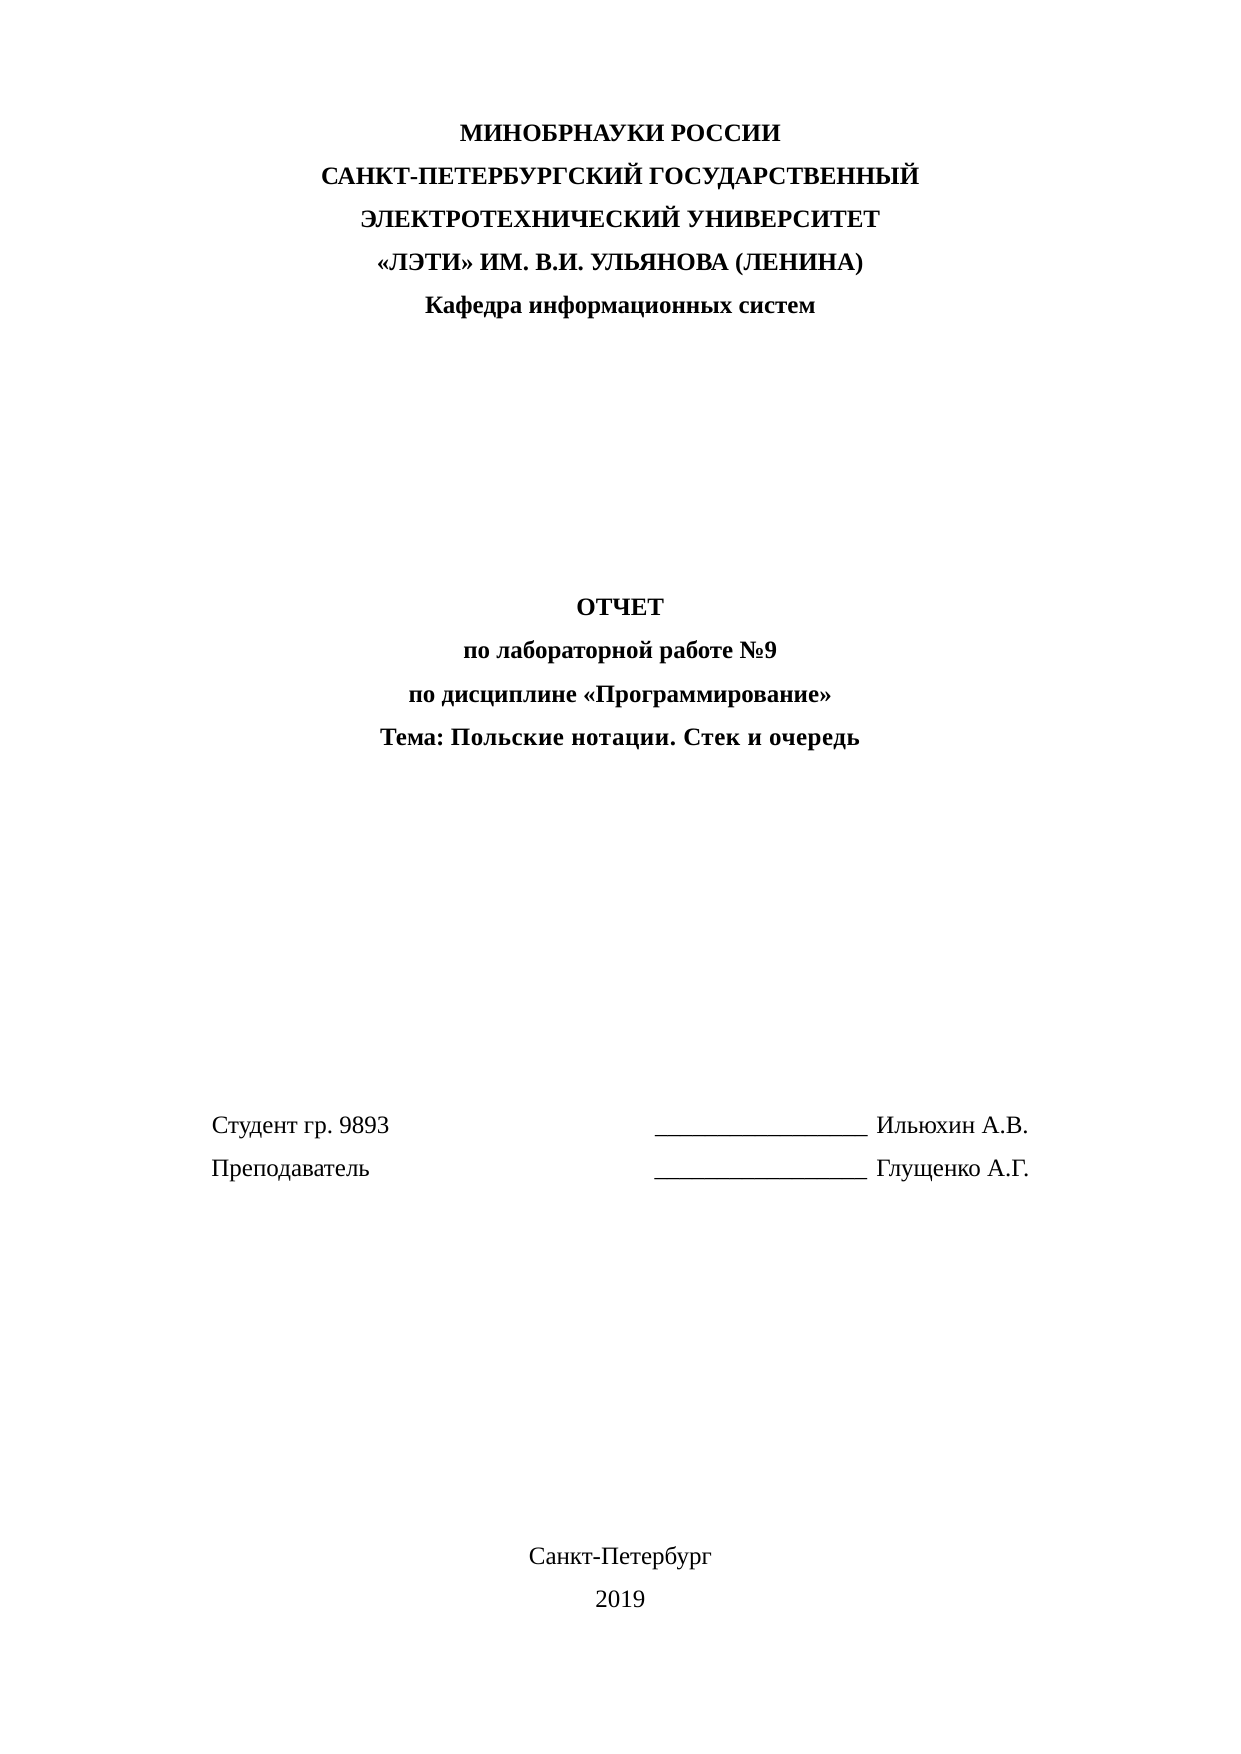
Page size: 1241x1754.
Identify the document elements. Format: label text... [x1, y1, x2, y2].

text САНКТ-ПЕТЕРБУРГСКИЙ ГОСУДАРСТВЕННЫЙ [118, 161, 1122, 190]
text Кафедра информационных систем [118, 291, 1122, 319]
text Тема: Польские нотации. Стек и очередь [118, 722, 1122, 751]
text по дисциплине «Программирование» [118, 679, 1122, 707]
text Санкт-Петербург [118, 1541, 1122, 1570]
text «ЛЭТИ» ИМ. В.И. УЛЬЯНОВА (ЛЕНИНА) [118, 247, 1122, 276]
text Преподаватель _________________ Глущенко А.Г. [118, 1153, 1122, 1182]
text ОТЧЕТ [118, 592, 1122, 621]
text Студент гр. 9893 _________________ Ильюхин А.В. [118, 1110, 1122, 1139]
text МИНОБРНАУКИ РОССИИ [118, 118, 1122, 147]
text 2019 [118, 1584, 1122, 1613]
text ЭЛЕКТРОТЕХНИЧЕСКИЙ УНИВЕРСИТЕТ [118, 204, 1122, 233]
text по лабораторной работе №9 [118, 636, 1122, 664]
